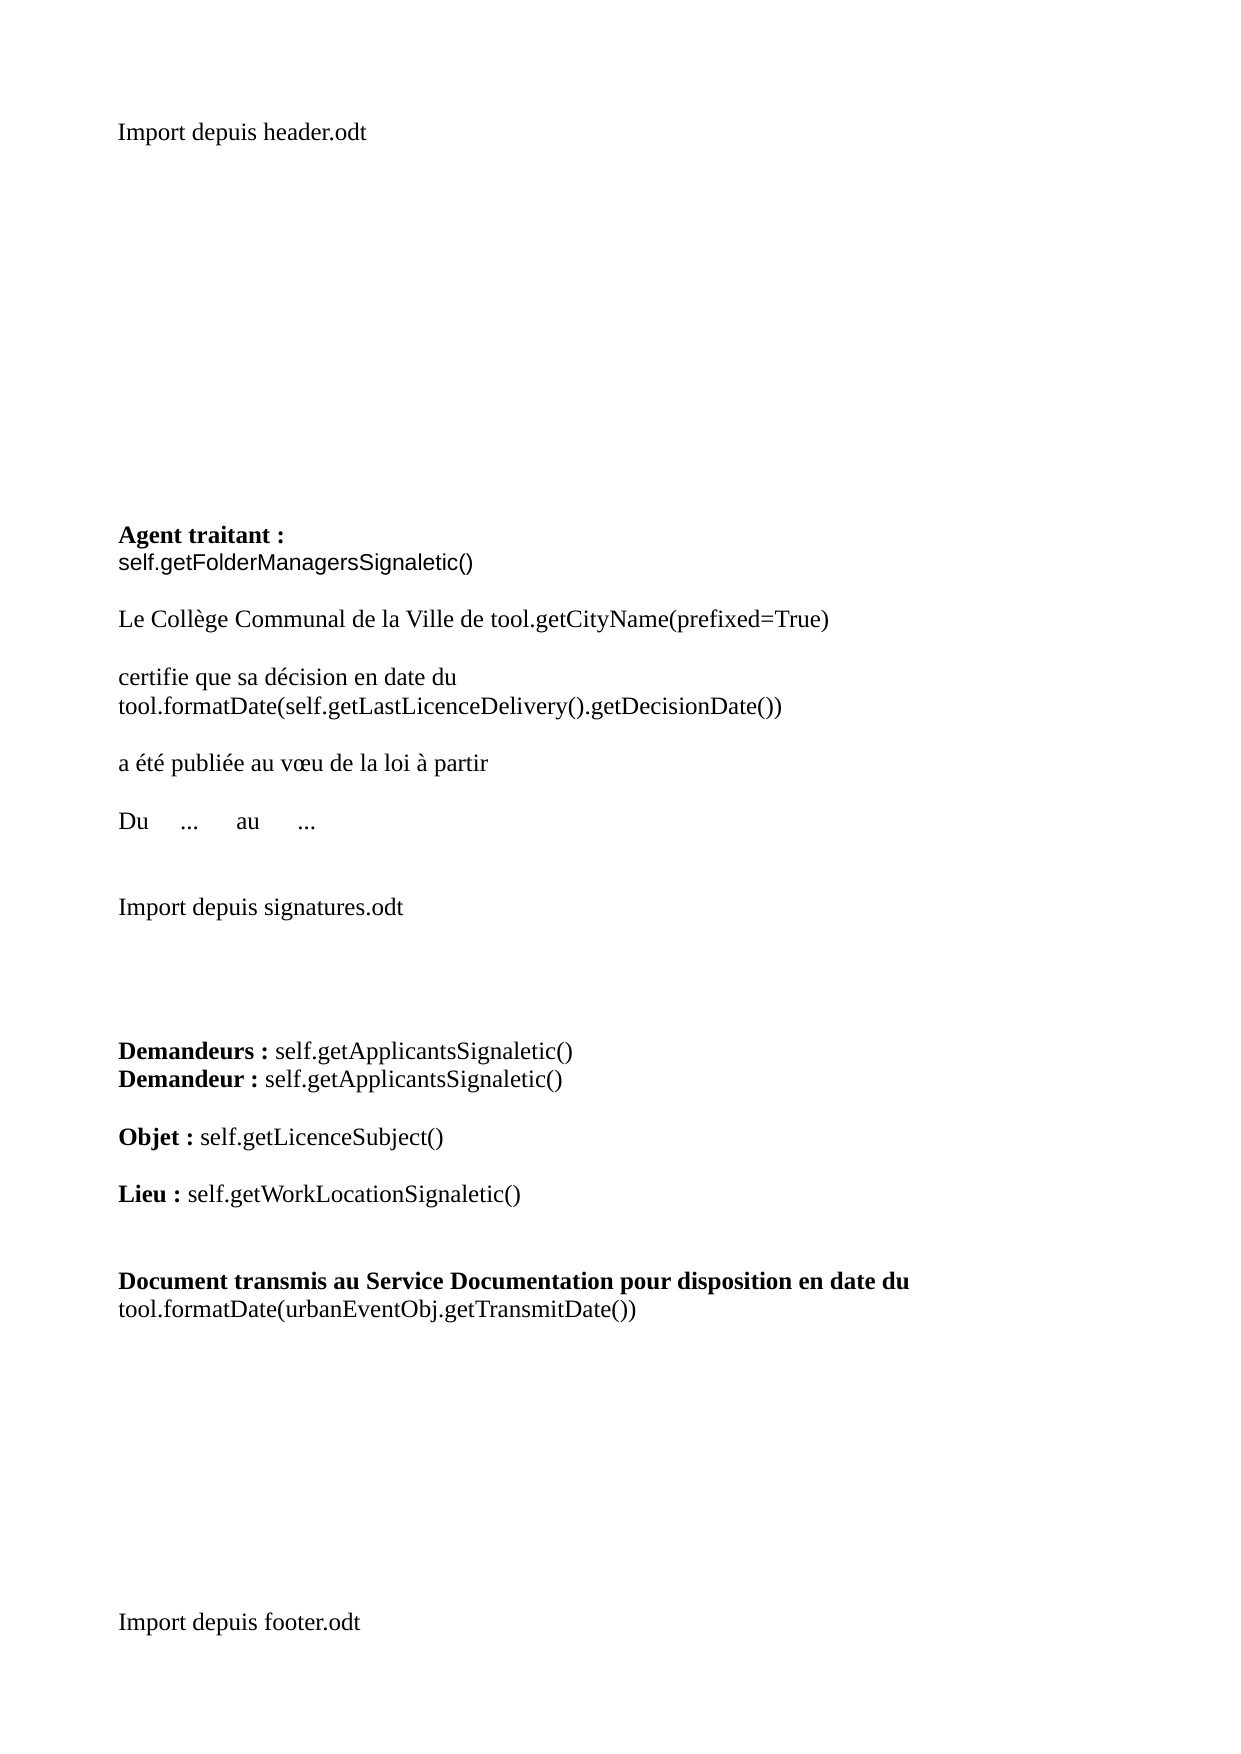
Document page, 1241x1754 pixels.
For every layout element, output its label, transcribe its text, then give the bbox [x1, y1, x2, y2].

text self.getFolderManagersSignaletic() [118, 549, 1122, 576]
text Lieu : self.getWorkLocationSignaletic() [118, 1179, 1122, 1208]
text Agent traitant : [118, 521, 1122, 549]
text Objet : self.getLicenceSubject() [118, 1122, 1122, 1151]
text Demandeur : self.getApplicantsSignaletic() [118, 1064, 1122, 1093]
text a été publiée au vœu de la loi à partir [118, 748, 1122, 777]
text certifie que sa décision en date du tool.formatDate(self.getLastLicenceDelivery().getDecisionDate()) [118, 662, 1122, 719]
title Document transmis au Service Documentation pour disposition en date du tool.formatDate(urbanEventObj.getTransmitDate()) [118, 1266, 1122, 1323]
text Du ... au ... [0, 806, 1122, 834]
text Le Collège Communal de la Ville de tool.getCityName(prefixed=True) [118, 604, 1122, 633]
text Import depuis signatures.odt [118, 892, 1122, 921]
text Demandeurs : self.getApplicantsSignaletic() [118, 1036, 1122, 1064]
text Import depuis header.odt [117, 117, 538, 146]
